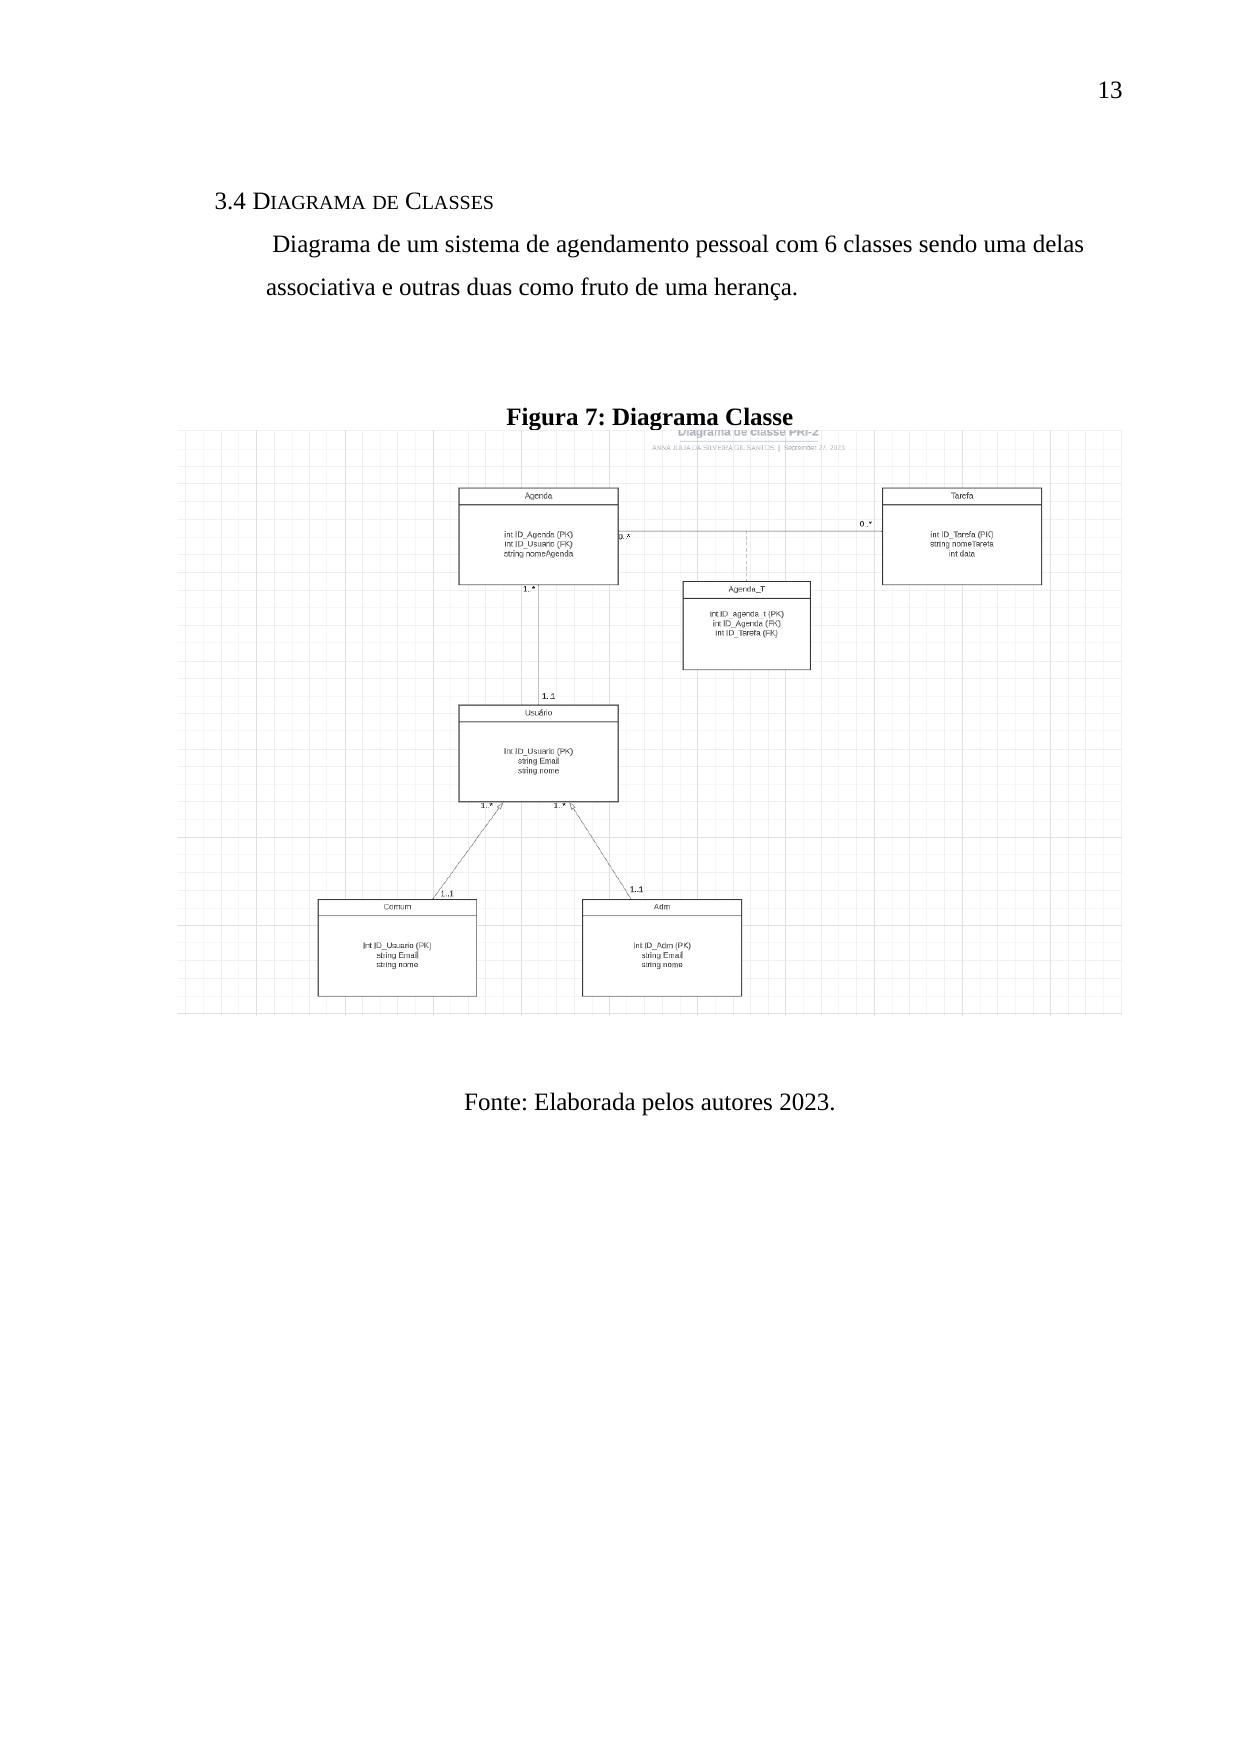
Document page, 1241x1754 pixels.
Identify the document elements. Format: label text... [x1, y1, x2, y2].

picture [177, 430, 1123, 1016]
text Figura 7: Diagrama Classe [177, 402, 1122, 430]
text associativa e outras duas como fruto de uma herança. [177, 272, 1122, 301]
subtitle Diagrama de Classes [214, 186, 1122, 215]
text Diagrama de um sistema de agendamento pessoal com 6 classes sendo uma delas [177, 229, 1122, 258]
text Fonte: Elaborada pelos autores 2023. [177, 1087, 1122, 1116]
